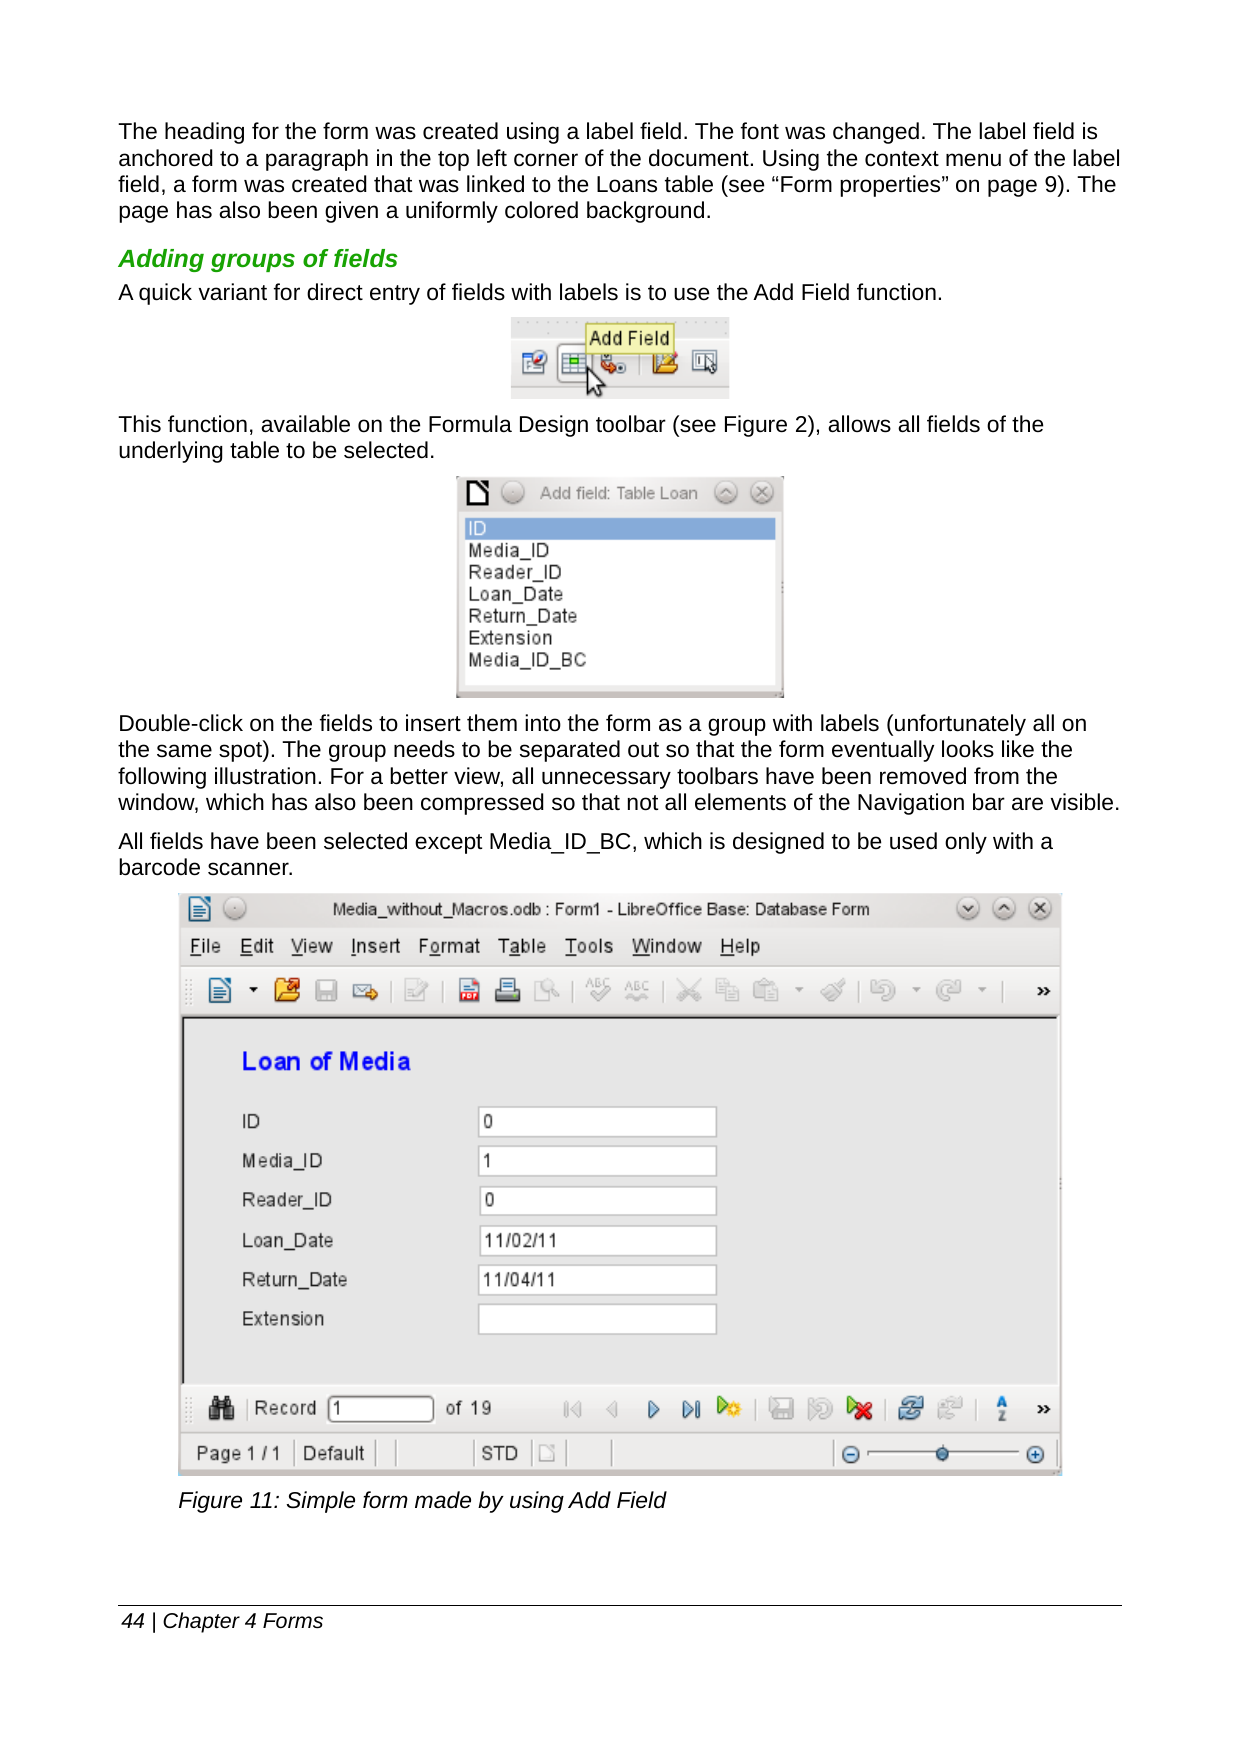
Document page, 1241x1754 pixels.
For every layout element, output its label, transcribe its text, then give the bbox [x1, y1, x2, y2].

text Figure 11: Simple form made by using Add Field [178, 1476, 1062, 1514]
text The heading for the form was created using a label field. The font was changed. The label field is anchored to a paragraph in the top left corner of the document. Using the context menu of the label field, a form was created that was linked to the Loans table (see “Form properties” on page 9). The page has also been given a uniformly colored background. [118, 118, 1122, 223]
picture [510, 317, 730, 399]
text This function, available on the Formula Design toolbar (see Figure 2), allows all fields of the underlying table to be selected. [118, 411, 1122, 464]
picture [456, 476, 785, 698]
text A quick variant for direct entry of fields with labels is to use the Add Field function. [118, 279, 1122, 305]
text All fields have been selected except Media_ID_BC, which is designed to be used only with a barcode scanner. [118, 828, 1122, 881]
picture [178, 893, 1063, 1476]
text Double-click on the fields to insert them into the form as a group with labels (unfortunately all on the same spot). The group needs to be separated out so that the form eventually looks like the following illustration. For a better view, all unnecessary toolbars have been removed from the window, which has also been compressed so that not all elements of the Navigation bar are visible. [118, 710, 1122, 815]
subtitle Adding groups of fields [118, 244, 1122, 273]
